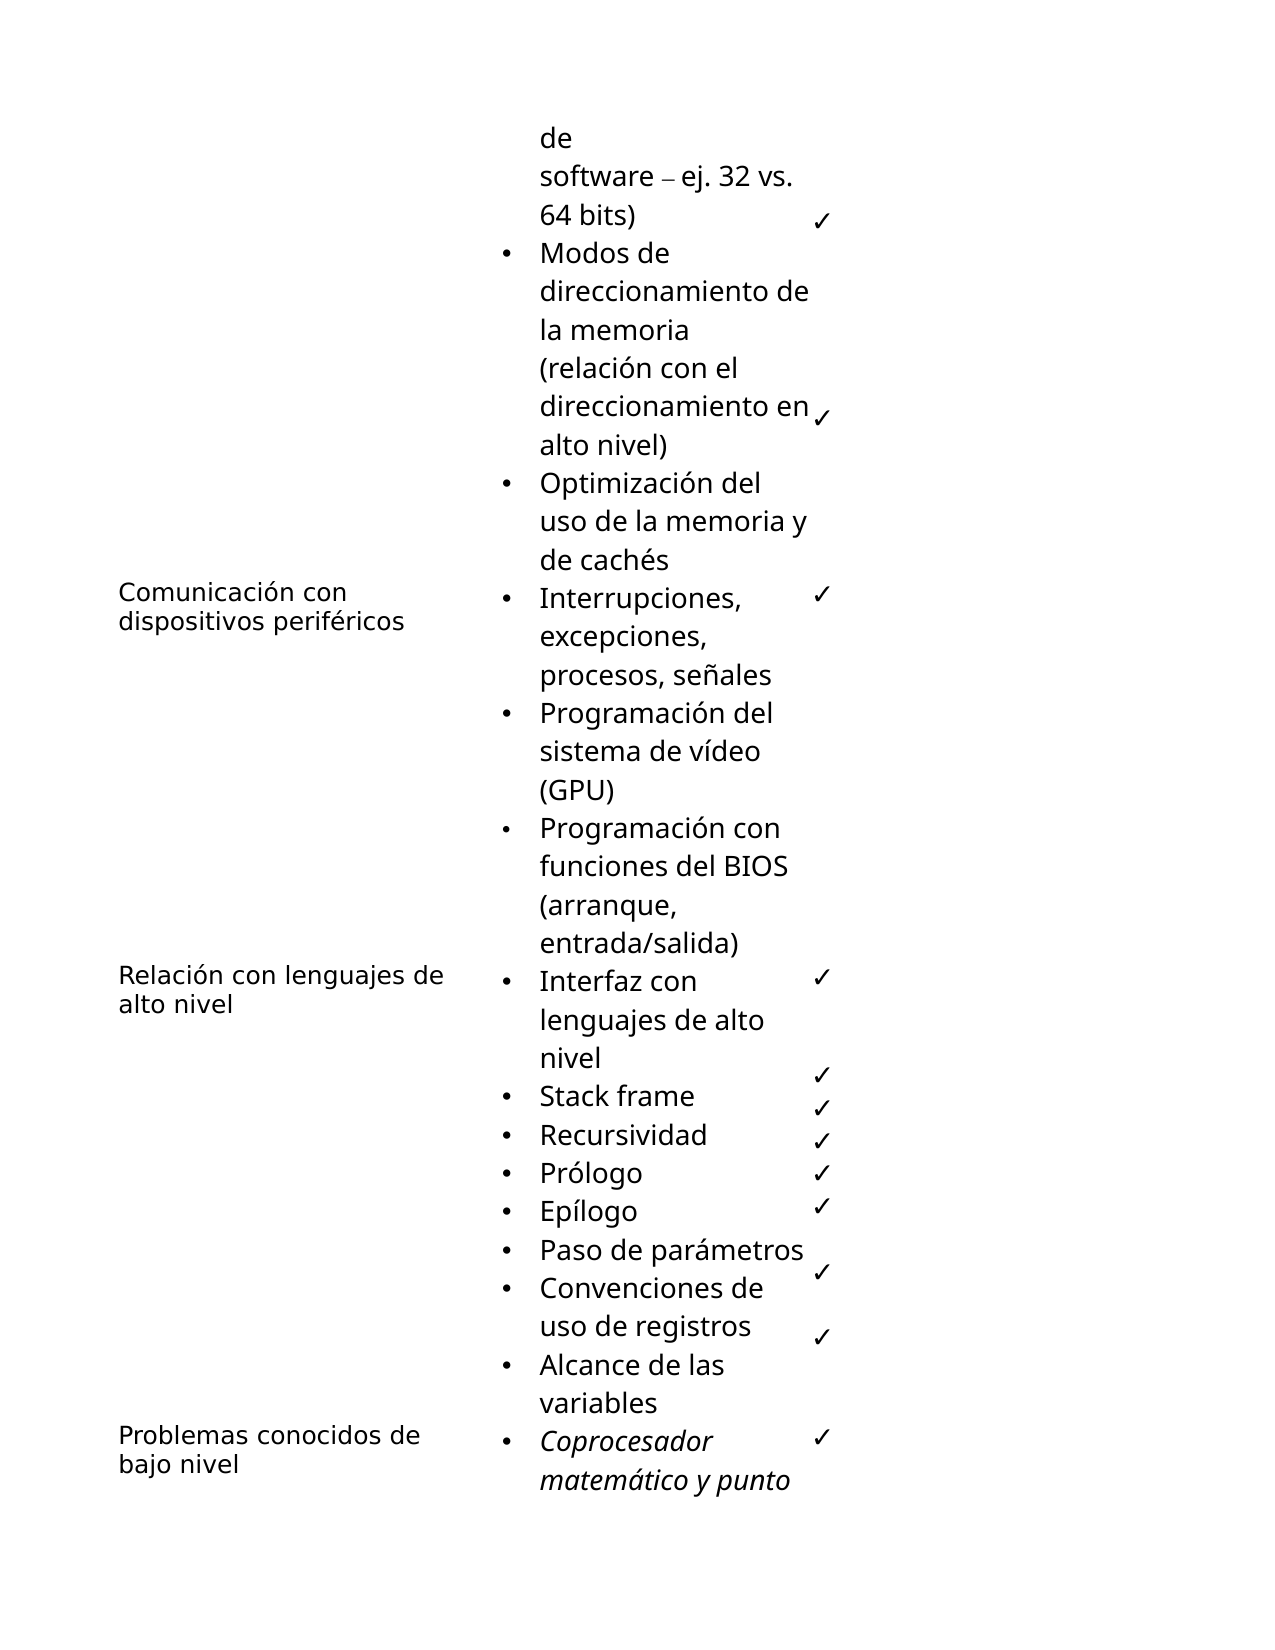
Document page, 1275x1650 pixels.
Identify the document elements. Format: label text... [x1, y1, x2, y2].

table_cell Interrupciones, excepciones, procesos, señales Programación del sistema de vídeo (GPU) Programación con funciones del BIOS (arranque, entrada/salida) [464, 578, 811, 961]
table_cell Interfaz con lenguajes de alto nivel Stack frame Recursividad Prólogo Epílogo Paso de parámetros Convenciones de uso de registros Alcance de las variables [464, 961, 811, 1421]
table_cell Problemas conocidos de bajo nivel [118, 1421, 464, 1519]
table_cell ✓ [811, 578, 1157, 961]
table_cell Representación de datos (enteros –shortint, longint –, cadenas, punto flotante, ascii, ansi, unicode) Endianness(little endian , big endian) Bitness (compatibilidad entre arquitecturas de software – ej. 32 vs. 64 bits) Modos de direccionamiento de la memoria (relación con el direccionamiento en alto nivel) Optimización del uso de la memoria y de cachés [464, 118, 811, 578]
table_cell ✓ ✓ [811, 118, 1157, 578]
table_cell ✓ ✓ ✓ ✓ ✓ ✓ ✓ ✓ [811, 961, 1157, 1421]
table_cell Coprocesador matemático y punto flotante en el procesador Optimización y comparación Device drivers Fundamentos del boot manager Graficación Buffer overflow Soporte a virtualización [464, 1421, 811, 1519]
table_cell Comunicación con dispositivos periféricos [118, 578, 464, 961]
table_cell [118, 118, 464, 578]
table_cell ✓ [811, 1421, 1157, 1519]
table_cell Relación con lenguajes de alto nivel [118, 961, 464, 1421]
